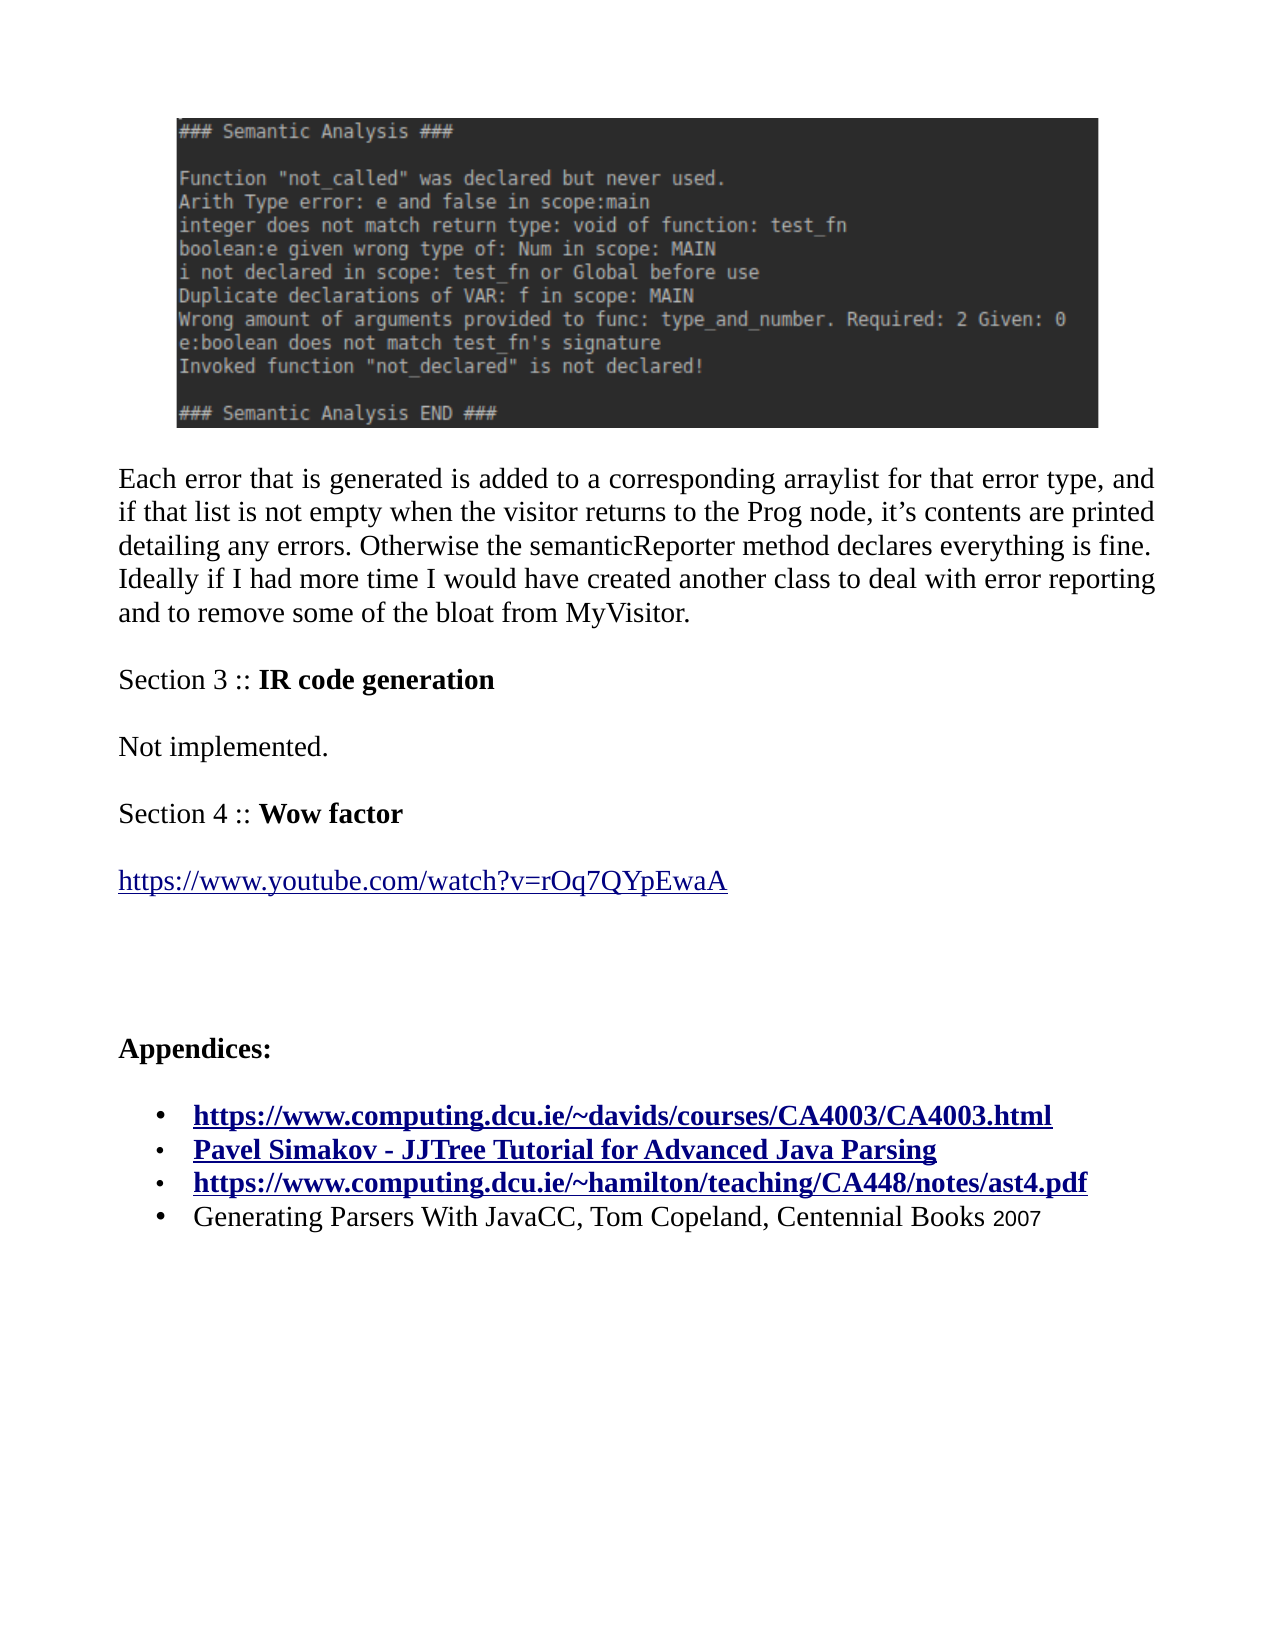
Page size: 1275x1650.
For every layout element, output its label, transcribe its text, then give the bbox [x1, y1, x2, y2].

text Section 4 :: Wow factor [118, 796, 1157, 830]
list https://www.computing.dcu.ie/~hamilton/teaching/CA448/notes/ast4.pdf [156, 1166, 1157, 1199]
picture [176, 118, 1099, 428]
text Appendices: [118, 1031, 1157, 1065]
list https://www.computing.dcu.ie/~davids/courses/CA4003/CA4003.html [156, 1098, 1157, 1132]
text Each error that is generated is added to a corresponding arraylist for that error type, and if that list is not empty when the visitor returns to the Prog node, it’s contents are printed detailing any errors. Otherwise the semanticReporter method declares everything is fine. [118, 461, 1157, 562]
list Pavel Simakov - JJTree Tutorial for Advanced Java Parsing [156, 1132, 1157, 1166]
text Ideally if I had more time I would have created another class to deal with error reporting and to remove some of the bloat from MyVisitor. [118, 562, 1157, 629]
list Generating Parsers With JavaCC, Tom Copeland, Centennial Books 2007 [156, 1199, 1157, 1233]
text Section 3 :: IR code generation [118, 662, 1157, 696]
text https://www.youtube.com/watch?v=rOq7QYpEwaA [118, 863, 1157, 897]
text Not implemented. [118, 729, 1157, 763]
